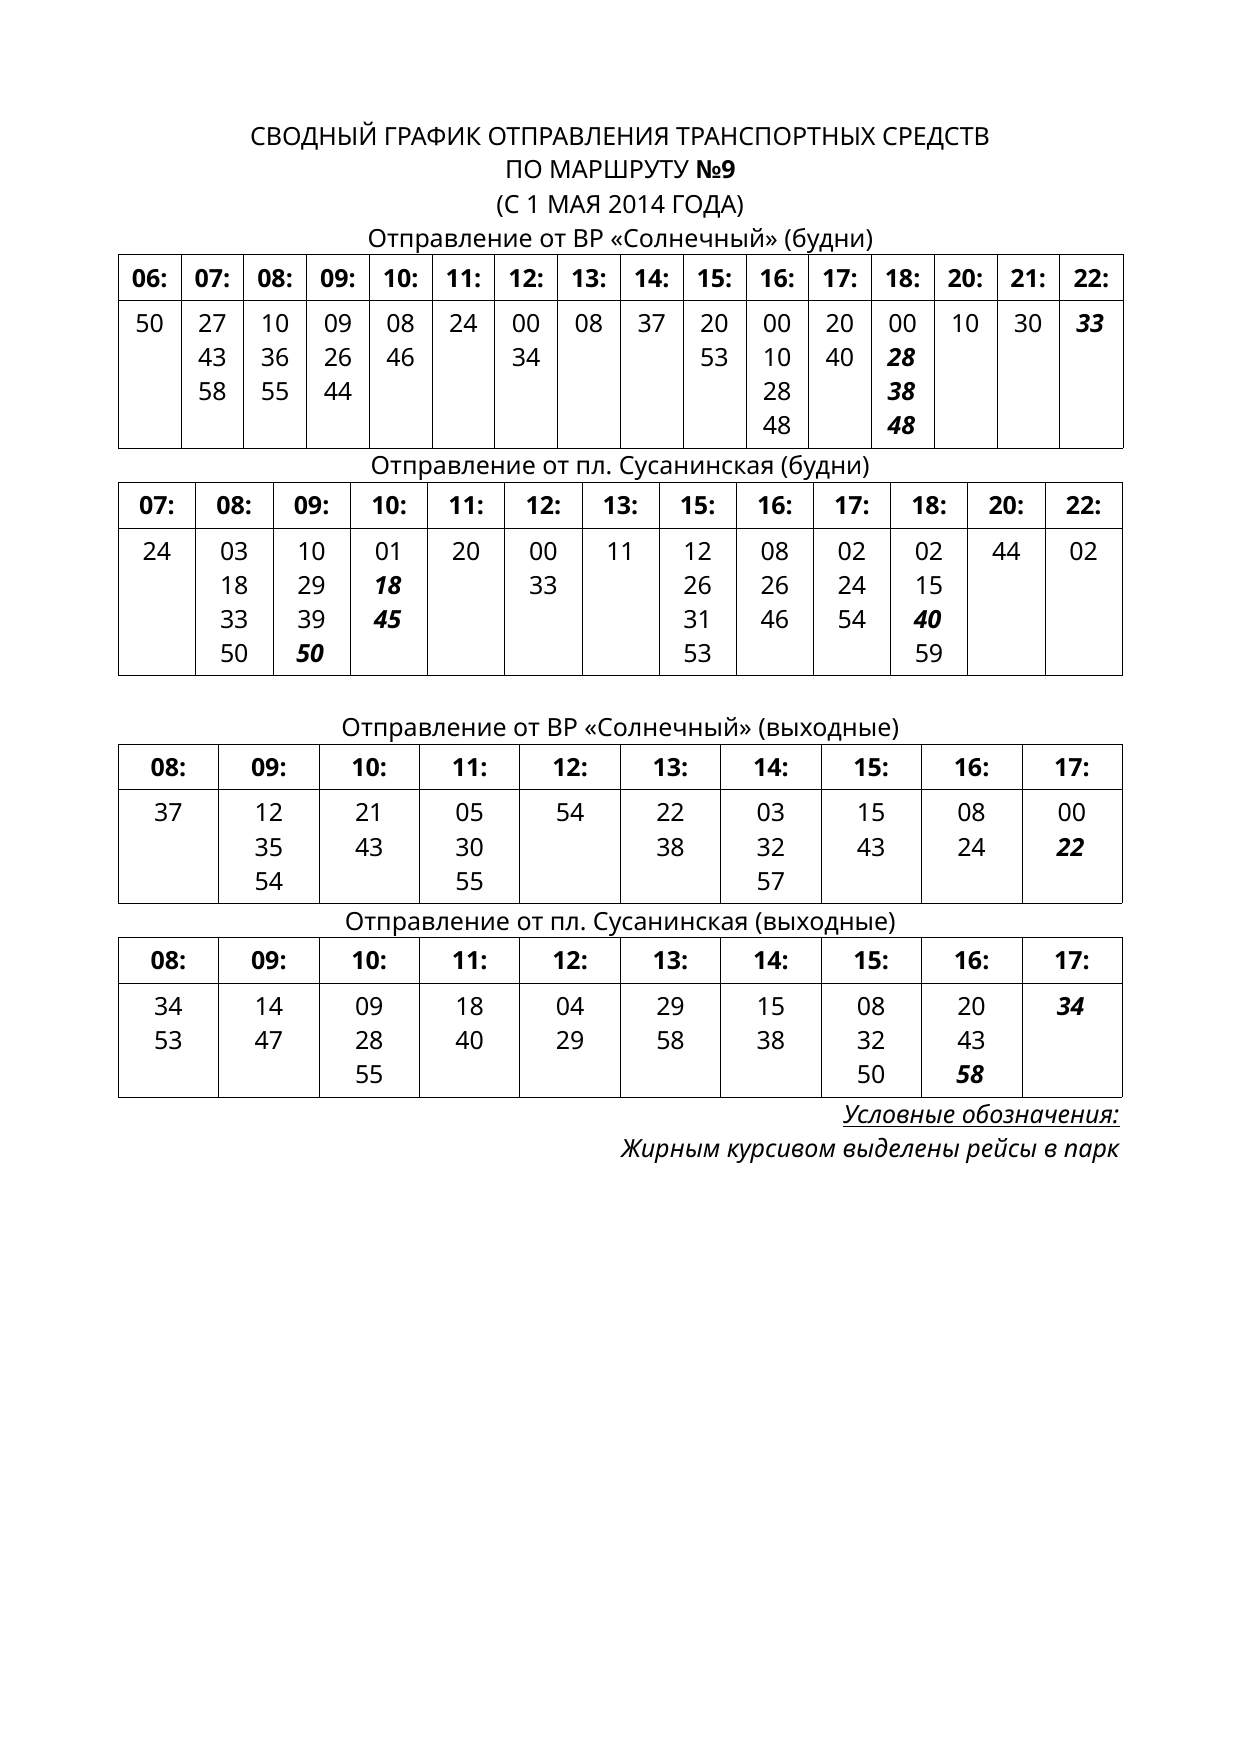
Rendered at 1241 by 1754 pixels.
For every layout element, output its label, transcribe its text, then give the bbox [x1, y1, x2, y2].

table_cell 00 22 [1023, 790, 1122, 903]
table_header 11: [420, 745, 519, 789]
table_cell 08 [558, 301, 620, 448]
table_header 10: [320, 745, 419, 789]
table_header 16: [737, 483, 813, 528]
text Отправление от пл. Сусанинская (выходные) [118, 904, 1122, 937]
table_header 10: [320, 938, 419, 983]
table_cell 10 36 55 [244, 301, 306, 448]
table_cell 37 [621, 301, 683, 448]
table_cell 20 43 58 [922, 984, 1022, 1097]
table_cell 20 53 [684, 301, 746, 448]
table_cell 02 [1046, 529, 1122, 675]
table_header 10: [370, 255, 432, 300]
table_cell 05 30 55 [420, 790, 519, 903]
table_header 14: [721, 745, 821, 789]
table_header 20: [968, 483, 1045, 528]
table_cell 03 18 33 50 [196, 529, 273, 675]
table_cell 00 34 [495, 301, 557, 448]
table_cell 30 [998, 301, 1059, 448]
table_cell 09 26 44 [307, 301, 369, 448]
table_header 08: [119, 745, 218, 789]
table_header 18: [872, 255, 934, 300]
table_header 08: [196, 483, 273, 528]
table_header 18: [891, 483, 967, 528]
table_header 11: [420, 938, 519, 983]
table_cell 20 [428, 529, 504, 675]
table_cell 04 29 [520, 984, 620, 1097]
table_header 22: [1046, 483, 1122, 528]
table_cell 03 32 57 [721, 790, 821, 903]
table_cell 08 24 [922, 790, 1022, 903]
table_cell 27 43 58 [182, 301, 243, 448]
table_header 17: [1023, 745, 1122, 789]
table_header 13: [621, 938, 720, 983]
table_cell 10 29 39 50 [274, 529, 350, 675]
table_header 09: [307, 255, 369, 300]
table_cell 50 [119, 301, 181, 448]
table_cell 00 10 28 48 [747, 301, 808, 448]
table_header 07: [182, 255, 243, 300]
table_header 13: [583, 483, 659, 528]
table_header 08: [119, 938, 218, 983]
table_header 11: [428, 483, 504, 528]
table_header 17: [1023, 938, 1122, 983]
table_header 10: [351, 483, 427, 528]
table_header 16: [922, 745, 1022, 789]
table_cell 33 [1060, 301, 1123, 448]
table_header 12: [520, 745, 620, 789]
table_header 09: [219, 745, 319, 789]
text Отправление от ВР «Солнечный» (будни) [118, 220, 1122, 254]
table_header 06: [119, 255, 181, 300]
table_cell 09 28 55 [320, 984, 419, 1097]
text СВОДНЫЙ ГРАФИК ОТПРАВЛЕНИЯ ТРАНСПОРТНЫХ СРЕДСТВ [118, 118, 1122, 152]
table_header 22: [1060, 255, 1123, 300]
table_header 15: [822, 938, 921, 983]
table_header 14: [721, 938, 821, 983]
table_cell 34 [1023, 984, 1122, 1097]
table_cell 37 [119, 790, 218, 903]
text Условные обозначения: [118, 1098, 1122, 1131]
text Отправление от ВР «Солнечный» (выходные) [118, 709, 1122, 744]
table_header 15: [822, 745, 921, 789]
table_cell 24 [433, 301, 494, 448]
table_cell 54 [520, 790, 620, 903]
table_header 13: [621, 745, 720, 789]
table_header 16: [922, 938, 1022, 983]
table_cell 21 43 [320, 790, 419, 903]
table_cell 00 28 38 48 [872, 301, 934, 448]
table_cell 11 [583, 529, 659, 675]
text Жирным курсивом выделены рейсы в парк [118, 1131, 1122, 1165]
table_header 09: [219, 938, 319, 983]
table_header 12: [495, 255, 557, 300]
table_header 08: [244, 255, 306, 300]
text ПО МАРШРУТУ №9 [118, 152, 1122, 186]
table_header 17: [814, 483, 890, 528]
table_cell 12 35 54 [219, 790, 319, 903]
table_cell 10 [935, 301, 997, 448]
table_header 15: [684, 255, 746, 300]
table_header 15: [660, 483, 736, 528]
table_header 12: [520, 938, 620, 983]
table_cell 00 33 [505, 529, 582, 675]
table_cell 15 43 [822, 790, 921, 903]
text (С 1 МАЯ 2014 ГОДА) [118, 186, 1122, 220]
table_header 17: [809, 255, 871, 300]
table_cell 22 38 [621, 790, 720, 903]
table_cell 14 47 [219, 984, 319, 1097]
table_cell 08 26 46 [737, 529, 813, 675]
table_cell 24 [119, 529, 195, 675]
table_cell 18 40 [420, 984, 519, 1097]
table_cell 08 32 50 [822, 984, 921, 1097]
table_cell 44 [968, 529, 1045, 675]
table_header 07: [119, 483, 195, 528]
table_cell 08 46 [370, 301, 432, 448]
table_header 12: [505, 483, 582, 528]
table_cell 20 40 [809, 301, 871, 448]
table_header 14: [621, 255, 683, 300]
table_cell 01 18 45 [351, 529, 427, 675]
table_cell 15 38 [721, 984, 821, 1097]
table_cell 12 26 31 53 [660, 529, 736, 675]
table_header 11: [433, 255, 494, 300]
table_header 20: [935, 255, 997, 300]
text Отправление от пл. Сусанинская (будни) [118, 449, 1122, 482]
table_header 16: [747, 255, 808, 300]
table_header 09: [274, 483, 350, 528]
table_header 13: [558, 255, 620, 300]
table_cell 02 24 54 [814, 529, 890, 675]
table_header 21: [998, 255, 1059, 300]
table_cell 02 15 40 59 [891, 529, 967, 675]
table_cell 34 53 [119, 984, 218, 1097]
table_cell 29 58 [621, 984, 720, 1097]
